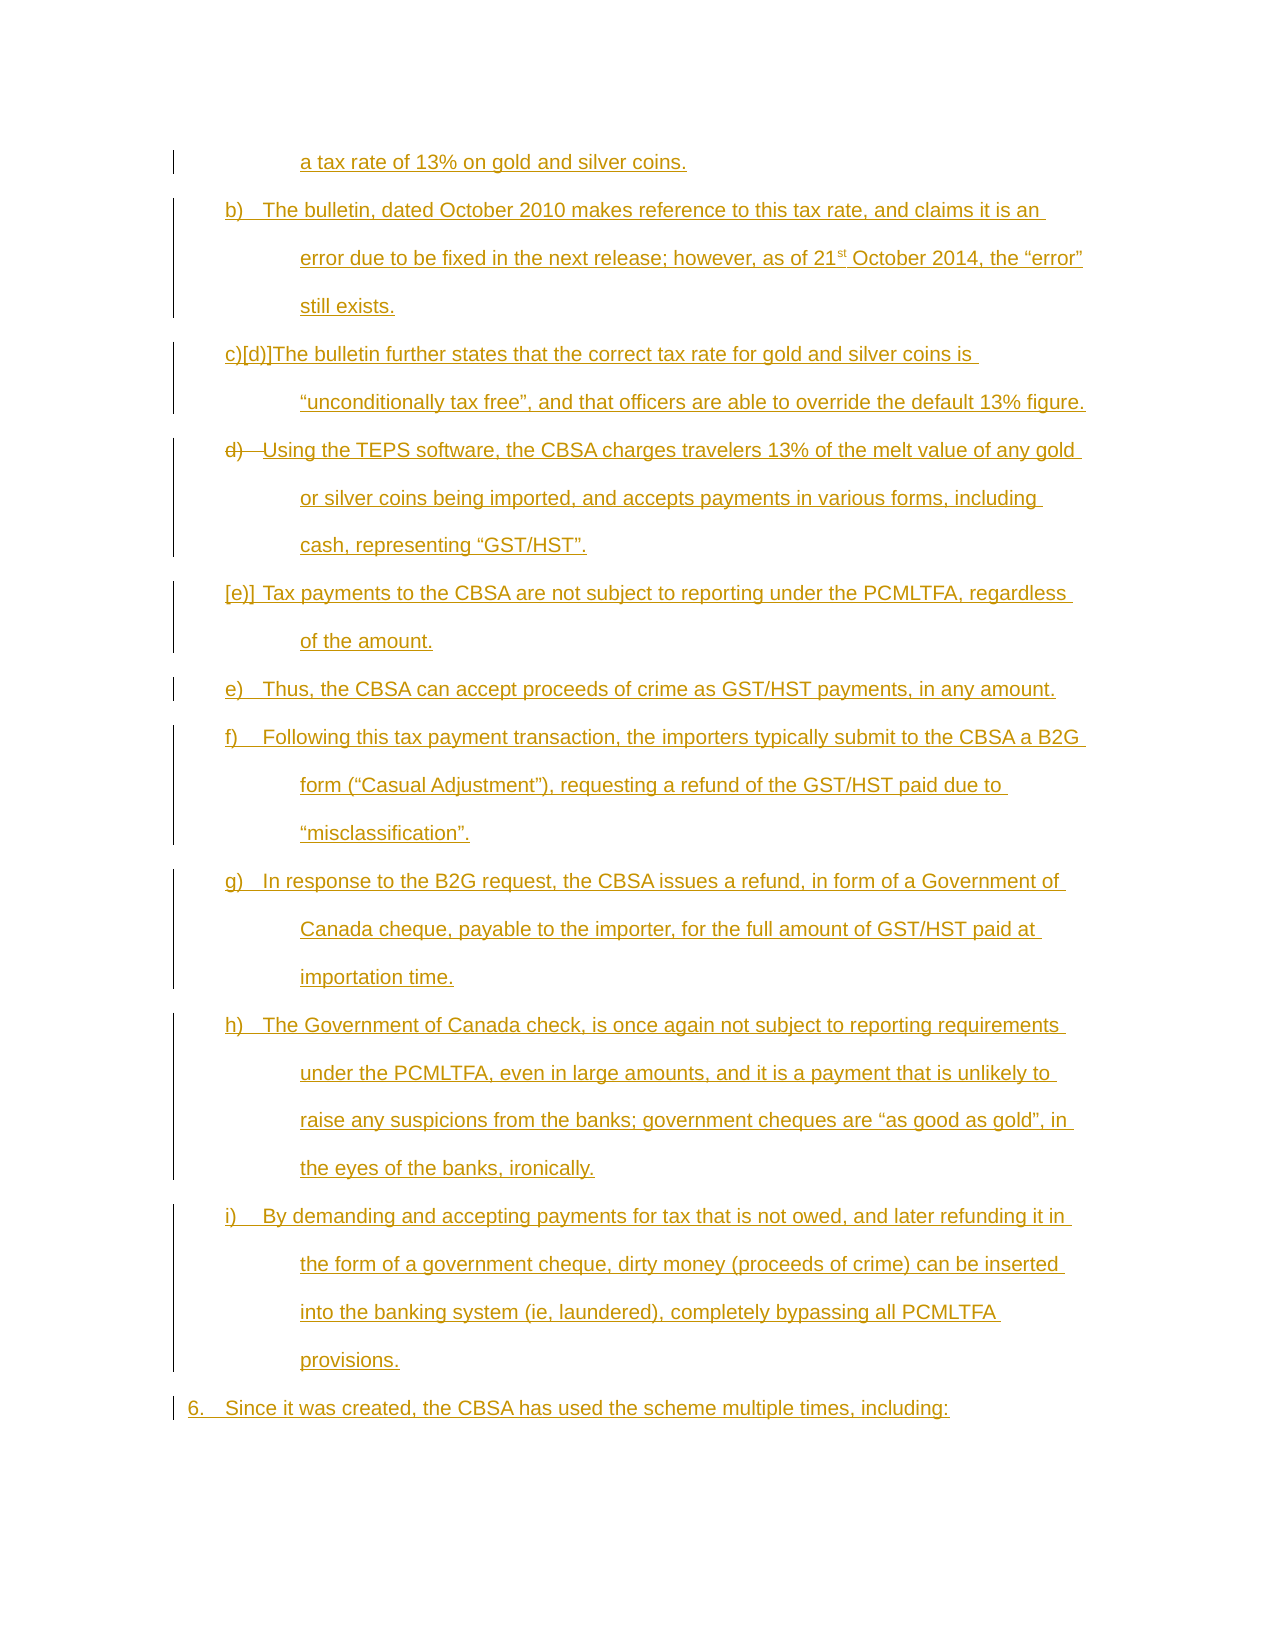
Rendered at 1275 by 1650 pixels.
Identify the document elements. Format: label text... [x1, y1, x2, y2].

list In response to the B2G request, the CBSA issues a refund, in form of a Government of Canada cheque, payable to the importer, for the full amount of GST/HST paid at importation time. [225, 869, 1087, 988]
list Using the TEPS software, the CBSA charges travelers 13% of the melt value of any gold or silver coins being imported, and accepts payments in various forms, including cash, representing “GST/HST”.Tax payments to the CBSA are not subject to reporting under the PCMLTFA, regardless of the amount. [225, 437, 1087, 557]
list The Government of Canada check, is once again not subject to reporting requirements under the PCMLTFA, even in large amounts, and it is a payment that is unlikely to raise any suspicions from the banks; government cheques are “as good as gold”, in the eyes of the banks, ironically. [225, 1012, 1087, 1180]
list The bulletin, dated October 2010 makes reference to this tax rate, and claims it is an error due to be fixed in the next release; however, as of 21st October 2014, the “error” still exists. [225, 198, 1087, 318]
list a tax rate of 13% on gold and silver coins. [225, 150, 1087, 174]
list Thus, the CBSA can accept proceeds of crime as GST/HST payments, in any amount. [225, 677, 1087, 701]
list Since it was created, the CBSA has used the scheme multiple times, including: [187, 1396, 1087, 1420]
list The bulletin further states that the correct tax rate for gold and silver coins is “unconditionally tax free”, and that officers are able to override the default 13% figure. [225, 342, 1087, 413]
list Following this tax payment transaction, the importers typically submit to the CBSA a B2G form (“Casual Adjustment”), requesting a refund of the GST/HST paid due to “misclassification”. [225, 725, 1087, 845]
list By demanding and accepting payments for tax that is not owed, and later refunding it in the form of a government cheque, dirty money (proceeds of crime) can be inserted into the banking system (ie, laundered), completely bypassing all PCMLTFA provisions. [225, 1204, 1087, 1372]
